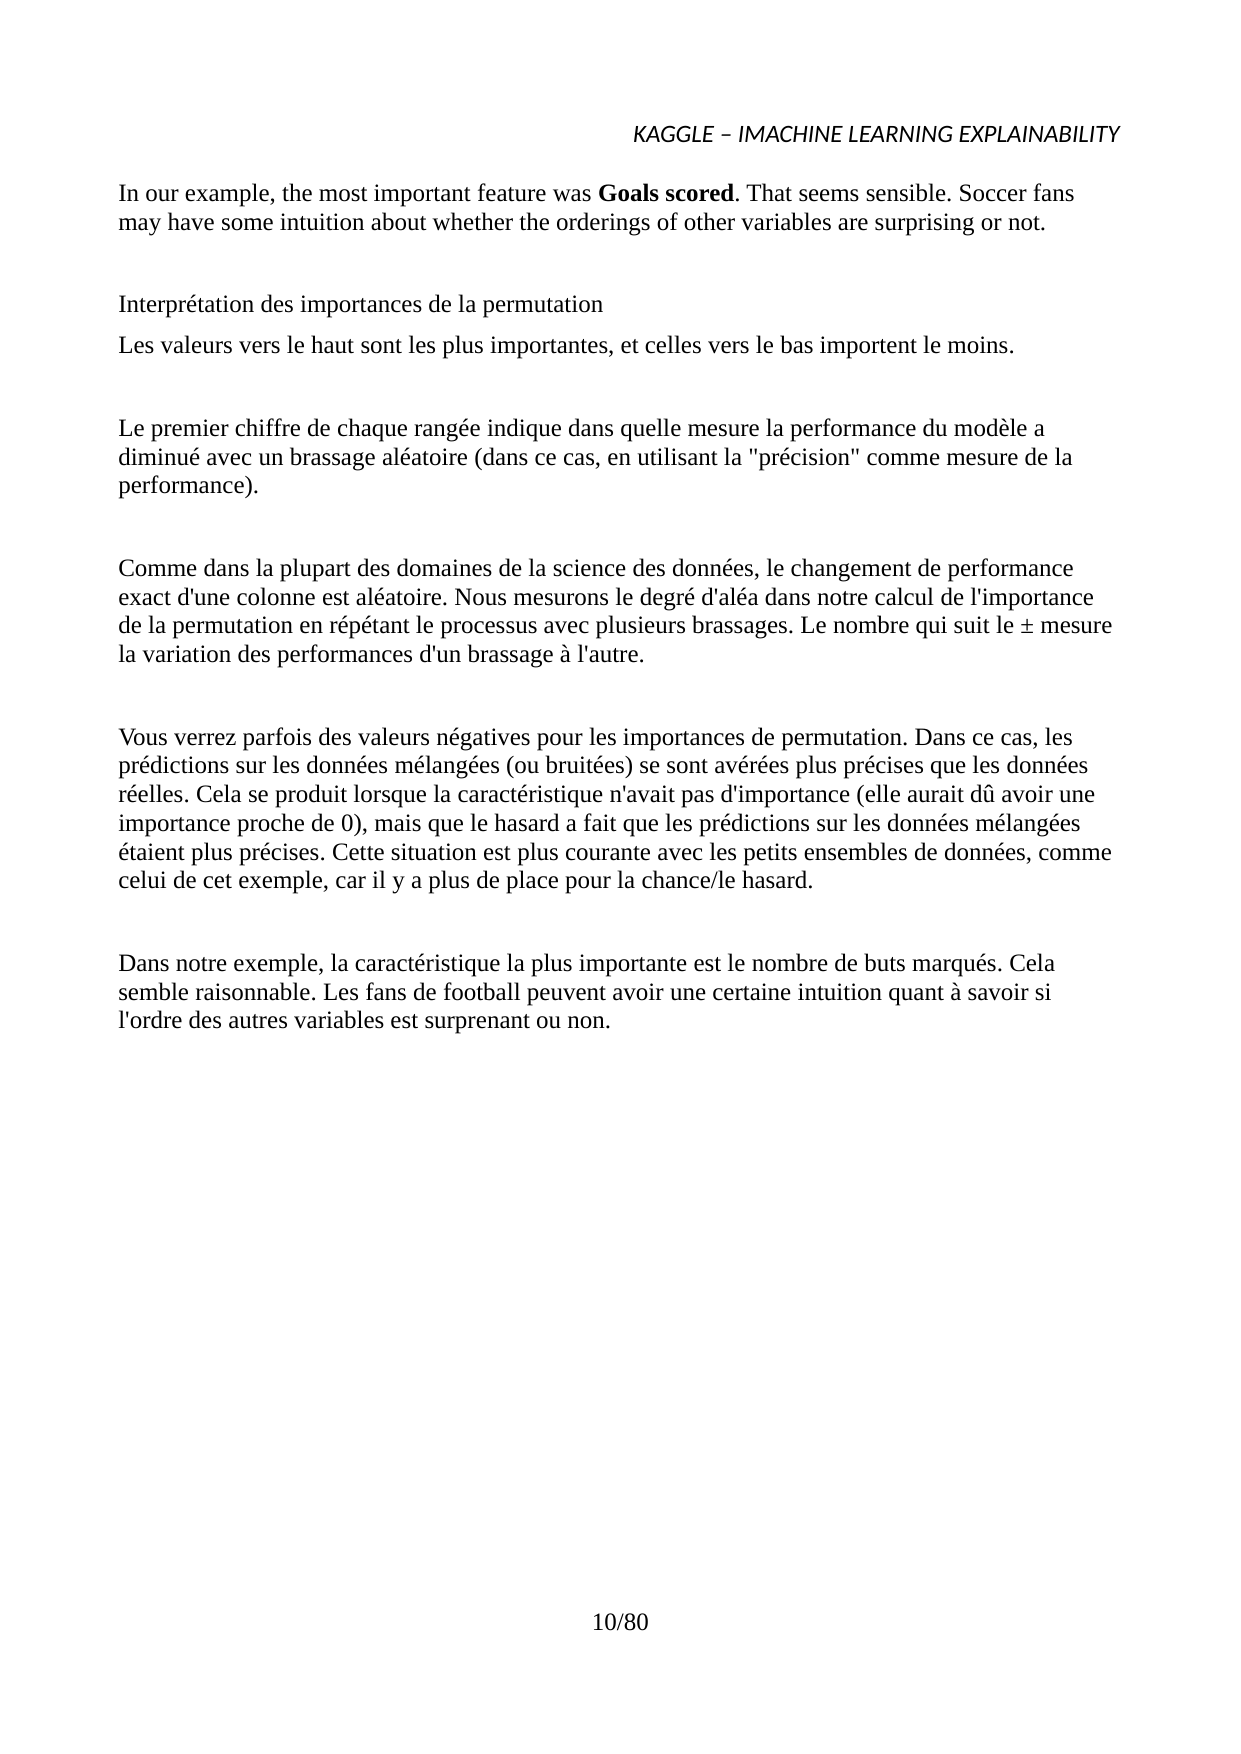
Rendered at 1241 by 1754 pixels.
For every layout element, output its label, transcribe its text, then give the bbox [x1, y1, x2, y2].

text In our example, the most important feature was Goals scored. That seems sensible. Soccer fans may have some intuition about whether the orderings of other variables are surprising or not. [118, 178, 1122, 236]
text Dans notre exemple, la caractéristique la plus importante est le nombre de buts marqués. Cela semble raisonnable. Les fans de football peuvent avoir une certaine intuition quant à savoir si l'ordre des autres variables est surprenant ou non. [118, 948, 1122, 1034]
text Interprétation des importances de la permutation [118, 289, 1122, 318]
text Le premier chiffre de chaque rangée indique dans quelle mesure la performance du modèle a diminué avec un brassage aléatoire (dans ce cas, en utilisant la "précision" comme mesure de la performance). [118, 413, 1122, 499]
text Vous verrez parfois des valeurs négatives pour les importances de permutation. Dans ce cas, les prédictions sur les données mélangées (ou bruitées) se sont avérées plus précises que les données réelles. Cela se produit lorsque la caractéristique n'avait pas d'importance (elle aurait dû avoir une importance proche de 0), mais que le hasard a fait que les prédictions sur les données mélangées étaient plus précises. Cette situation est plus courante avec les petits ensembles de données, comme celui de cet exemple, car il y a plus de place pour la chance/le hasard. [118, 722, 1122, 894]
text Comme dans la plupart des domaines de la science des données, le changement de performance exact d'une colonne est aléatoire. Nous mesurons le degré d'aléa dans notre calcul de l'importance de la permutation en répétant le processus avec plusieurs brassages. Le nombre qui suit le ± mesure la variation des performances d'un brassage à l'autre. [118, 553, 1122, 668]
text Les valeurs vers le haut sont les plus importantes, et celles vers le bas importent le moins. [118, 331, 1122, 359]
